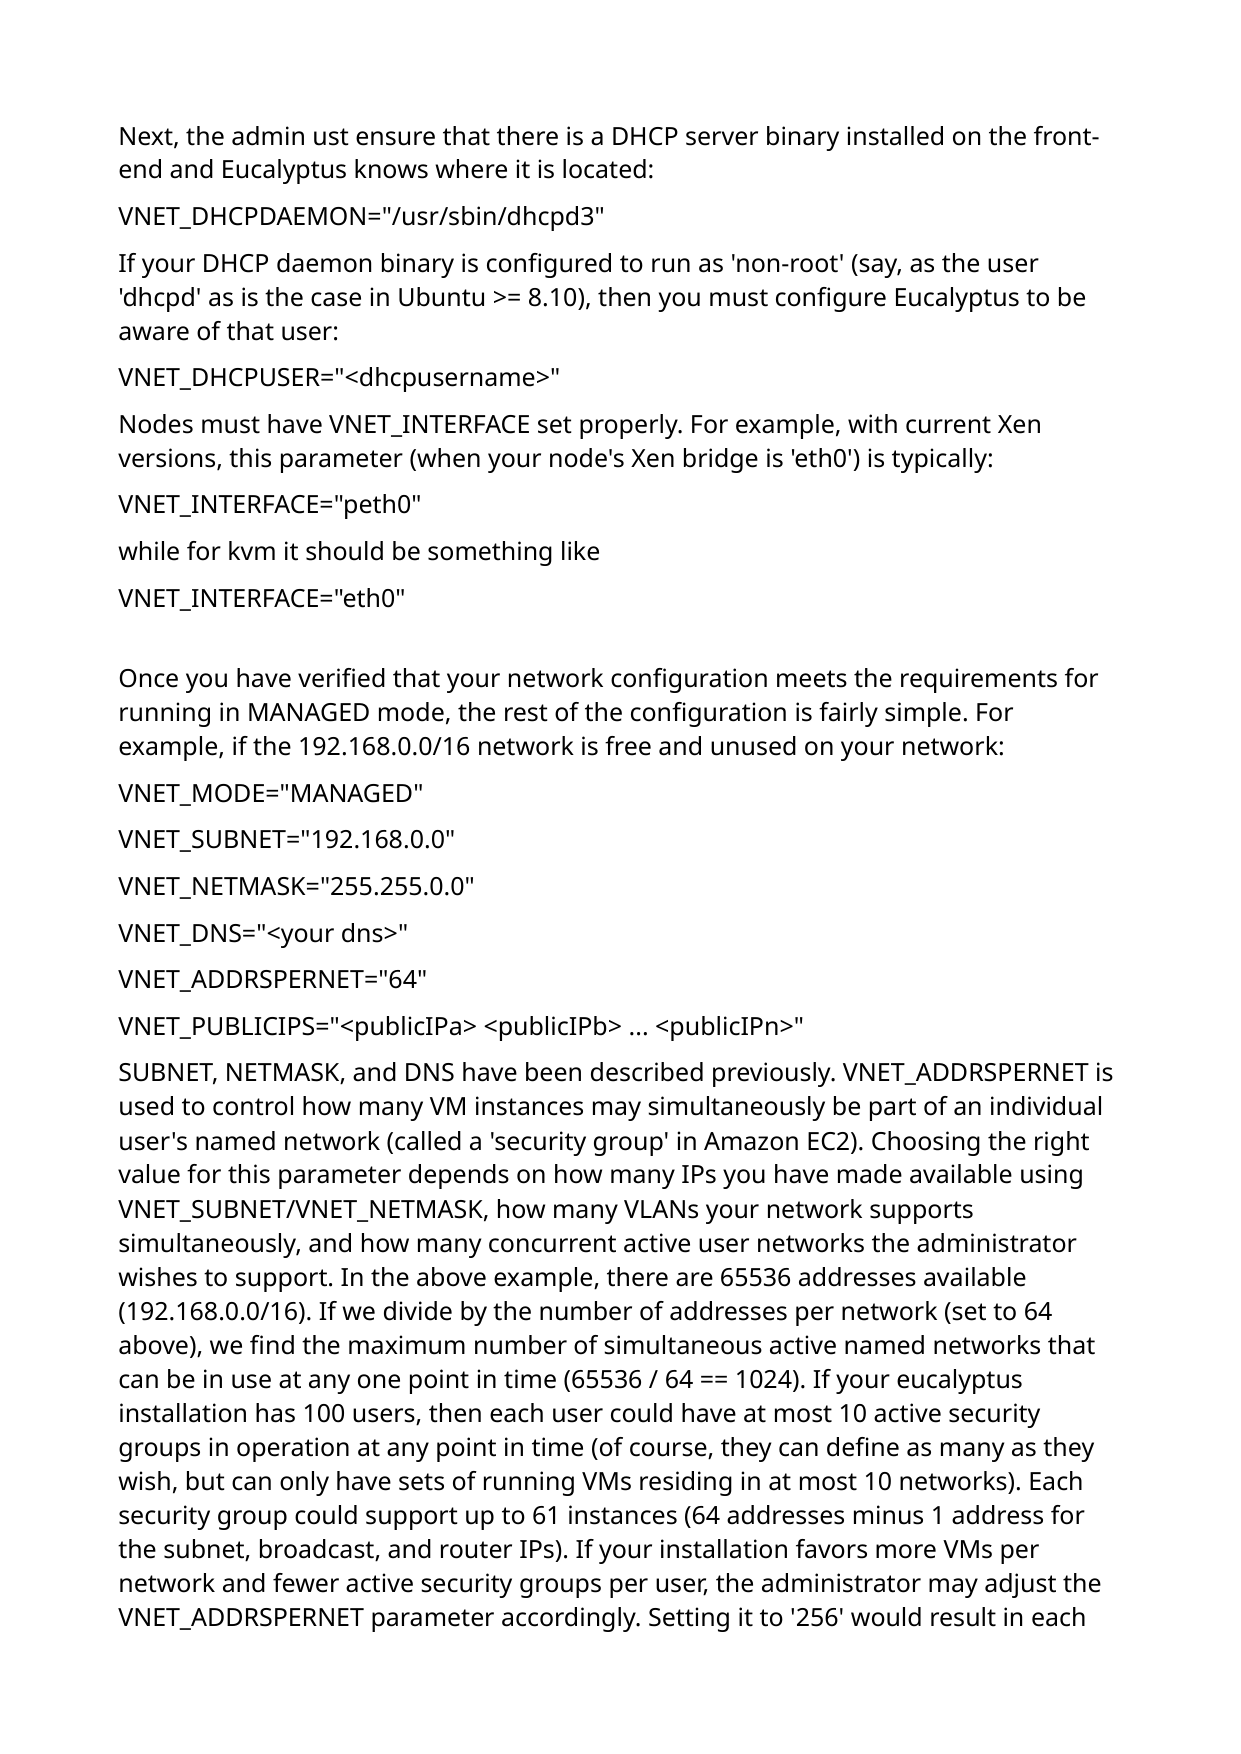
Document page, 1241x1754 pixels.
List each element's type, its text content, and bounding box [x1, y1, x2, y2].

text VNET_INTERFACE="eth0" [118, 580, 1122, 614]
text VNET_MODE="MANAGED" [118, 776, 1122, 810]
text VNET_PUBLICIPS="<publicIPa> <publicIPb> ... <publicIPn>" [118, 1008, 1122, 1042]
text VNET_DHCPUSER="<dhcpusername>" [118, 360, 1122, 394]
text Nodes must have VNET_INTERFACE set properly. For example, with current Xen versions, this parameter (when your node's Xen bridge is 'eth0') is typically: [118, 407, 1122, 475]
text Next, the admin ust ensure that there is a DHCP server binary installed on the front-end and Eucalyptus knows where it is located: [118, 118, 1122, 186]
text Once you have verified that your network configuration meets the requirements for running in MANAGED mode, the rest of the configuration is fairly simple. For example, if the 192.168.0.0/16 network is free and unused on your network: [118, 627, 1122, 763]
text VNET_DNS="<your dns>" [118, 915, 1122, 949]
text VNET_NETMASK="255.255.0.0" [118, 869, 1122, 903]
text VNET_INTERFACE="peth0" [118, 487, 1122, 521]
text If your DHCP daemon binary is configured to run as 'non-root' (say, as the user 'dhcpd' as is the case in Ubuntu >= 8.10), then you must configure Eucalyptus to be aware of that user: [118, 245, 1122, 347]
text while for kvm it should be something like [118, 534, 1122, 568]
text VNET_DHCPDAEMON="/usr/sbin/dhcpd3" [118, 199, 1122, 233]
text SUBNET, NETMASK, and DNS have been described previously. VNET_ADDRSPERNET is used to control how many VM instances may simultaneously be part of an individual user's named network (called a 'security group' in Amazon EC2). Choosing the right value for this parameter depends on how many IPs you have made available using VNET_SUBNET/VNET_NETMASK, how many VLANs your network supports simultaneously, and how many concurrent active user networks the administrator wishes to support. In the above example, there are 65536 addresses available (192.168.0.0/16). If we divide by the number of addresses per network (set to 64 above), we find the maximum number of simultaneous active named networks that can be in use at any one point in time (65536 / 64 == 1024). If your eucalyptus installation has 100 users, then each user could have at most 10 active security groups in operation at any point in time (of course, they can define as many as they wish, but can only have sets of running VMs residing in at most 10 networks). Each security group could support up to 61 instances (64 addresses minus 1 address for the subnet, broadcast, and router IPs). If your installation favors more VMs per network and fewer active security groups per user, the administrator may adjust the VNET_ADDRSPERNET parameter accordingly. Setting it to '256' would result in each [118, 1055, 1122, 1634]
text VNET_SUBNET="192.168.0.0" [118, 822, 1122, 856]
text VNET_ADDRSPERNET="64" [118, 962, 1122, 996]
